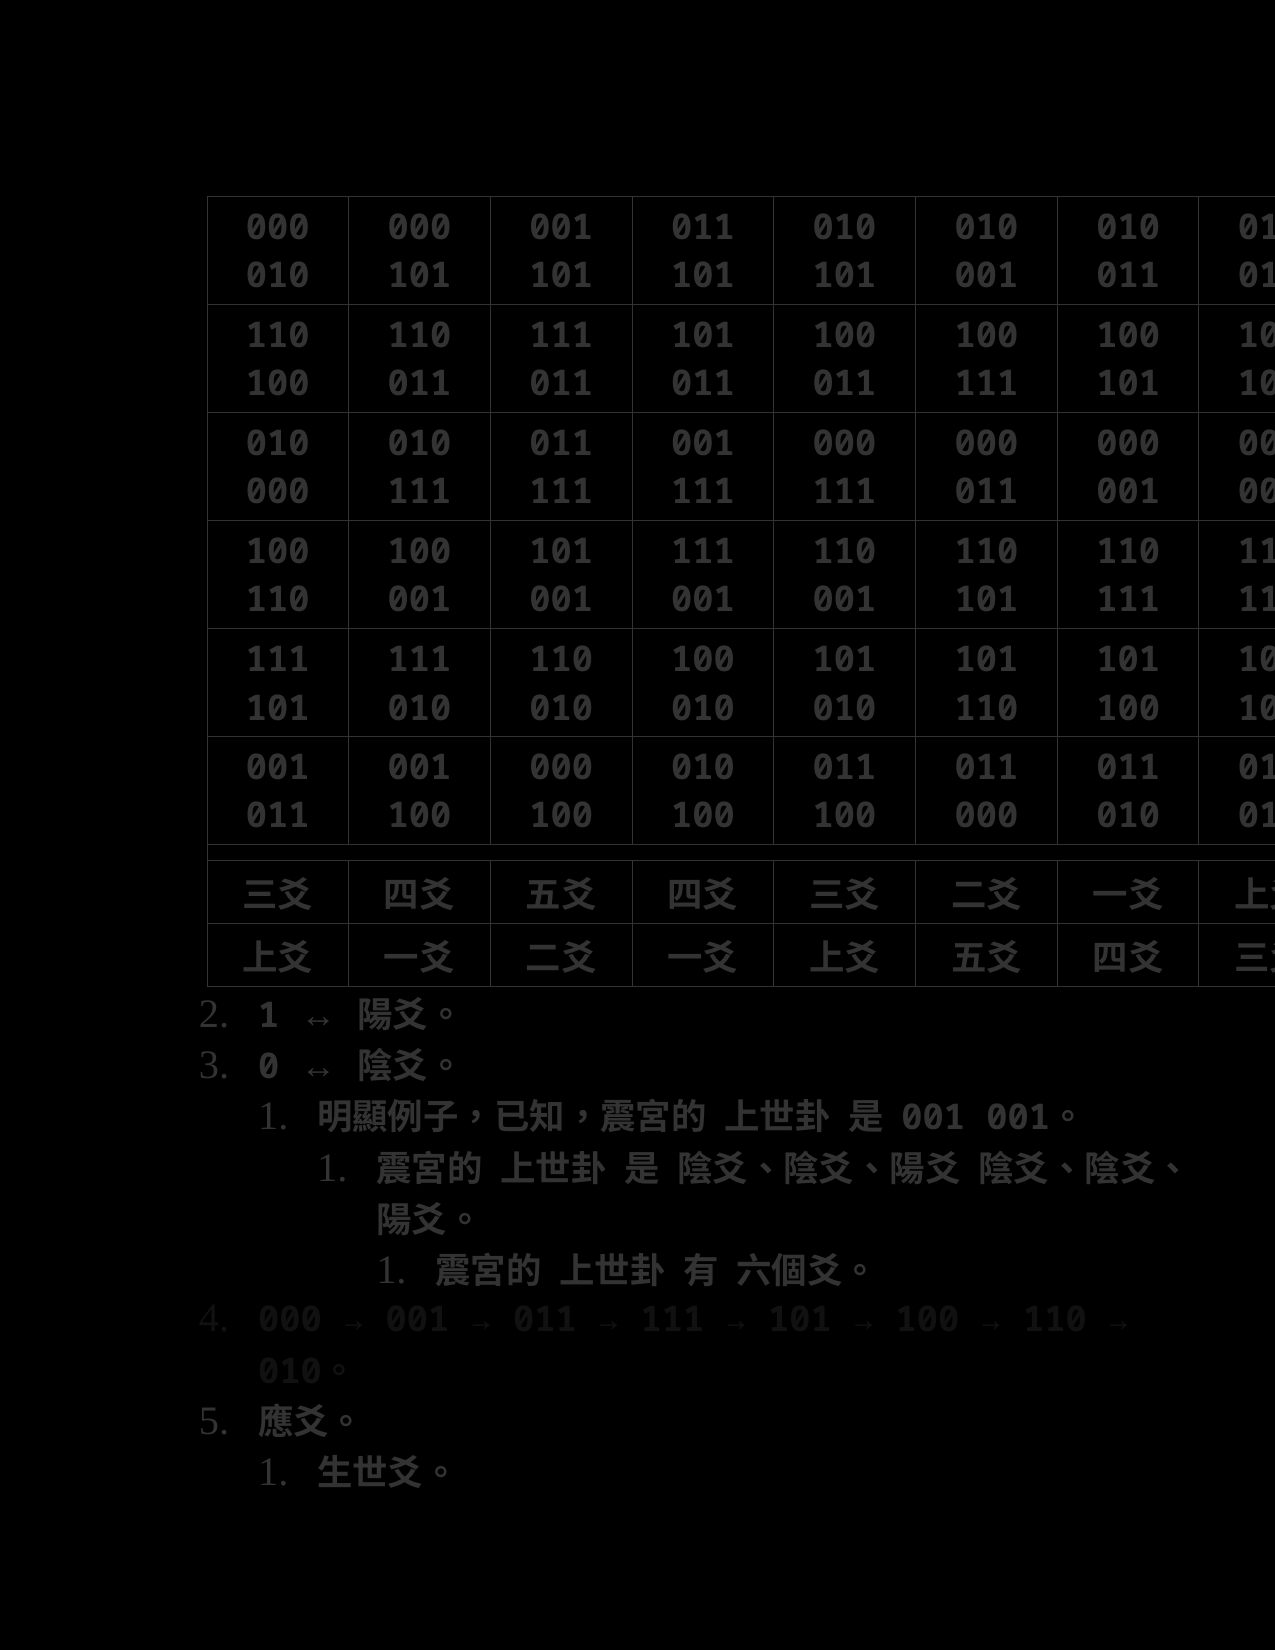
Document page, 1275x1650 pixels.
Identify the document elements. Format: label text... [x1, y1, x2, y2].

table_cell 101 100 [1058, 629, 1198, 736]
list 0 ↔ 陰爻。 [199, 1037, 1157, 1089]
table_cell 011 010 [1058, 737, 1198, 844]
table_cell 001 100 [349, 737, 490, 844]
table_cell 111 011 [491, 305, 632, 412]
table_cell 一爻 [1058, 861, 1198, 923]
table_cell 上爻 [1199, 861, 1275, 923]
table_cell 001 101 [491, 197, 632, 304]
table_cell 000 000 [1199, 413, 1275, 520]
table_cell 111 101 [208, 629, 348, 736]
table_cell 010 100 [633, 737, 773, 844]
table_cell 110 001 [774, 521, 915, 628]
table_cell 100 101 [1058, 305, 1198, 412]
table_cell 010 111 [349, 413, 490, 520]
table_cell 四爻 [633, 861, 773, 923]
table_cell 000 101 [349, 197, 490, 304]
table_cell 101 101 [1199, 629, 1275, 736]
table_cell 100 111 [916, 305, 1057, 412]
table_cell 五爻 [491, 861, 632, 923]
table_cell 000 011 [916, 413, 1057, 520]
table_cell 101 110 [916, 629, 1057, 736]
table_cell 110 110 [1199, 521, 1275, 628]
table_cell 二爻 [491, 924, 632, 986]
list 000 → 001 → 011 → 111 → 101 → 100 → 110 → 010。 [199, 1294, 1157, 1393]
table_cell 101 010 [774, 629, 915, 736]
table_cell 011 101 [633, 197, 773, 304]
list 明顯例子，已知，震宮的 上世卦 是 001 001。 [258, 1089, 1157, 1140]
table_cell 五爻 [916, 924, 1057, 986]
table_cell 110 011 [349, 305, 490, 412]
table_cell 二爻 [916, 861, 1057, 923]
list 應爻。 [199, 1393, 1157, 1445]
table_cell 三爻 [774, 861, 915, 923]
table_cell 011 100 [774, 737, 915, 844]
table_cell 001 111 [633, 413, 773, 520]
table_cell 110 010 [491, 629, 632, 736]
list 震宮的 上世卦 有 六個爻。 [376, 1243, 1157, 1294]
table_cell 010 000 [208, 413, 348, 520]
table_cell 011 000 [916, 737, 1057, 844]
table_cell 000 100 [491, 737, 632, 844]
table_cell 101 001 [491, 521, 632, 628]
table_cell 011 111 [491, 413, 632, 520]
table_cell 000 010 [208, 197, 348, 304]
table_cell 111 001 [633, 521, 773, 628]
table_cell 010 011 [1058, 197, 1198, 304]
table_cell 100 100 [1199, 305, 1275, 412]
table_cell 111 010 [349, 629, 490, 736]
table_cell 001 011 [208, 737, 348, 844]
table_cell 四爻 [1058, 924, 1198, 986]
table_cell 110 101 [916, 521, 1057, 628]
table_cell 000 001 [1058, 413, 1198, 520]
table_cell 四爻 [349, 861, 490, 923]
table_cell 010 010 [1199, 197, 1275, 304]
table_cell 100 110 [208, 521, 348, 628]
table_cell 一爻 [633, 924, 773, 986]
table_cell 100 010 [633, 629, 773, 736]
table_cell 一爻 [349, 924, 490, 986]
table_cell 三爻 [208, 861, 348, 923]
table_cell 上爻 [208, 924, 348, 986]
table_cell 三爻 [1199, 924, 1275, 986]
table_cell 010 001 [916, 197, 1057, 304]
table_cell 110 100 [208, 305, 348, 412]
list 1 ↔ 陽爻。 [199, 986, 1157, 1037]
table_cell [208, 845, 1275, 860]
table_cell 110 111 [1058, 521, 1198, 628]
list 震宮的 上世卦 是 陰爻、陰爻、陽爻 陰爻、陰爻、陽爻。 [317, 1140, 1157, 1243]
table_cell 011 011 [1199, 737, 1275, 844]
table_cell 上爻 [774, 924, 915, 986]
list 生世爻。 [258, 1445, 1157, 1496]
table_cell 101 011 [633, 305, 773, 412]
table_cell 010 101 [774, 197, 915, 304]
table_cell 100 011 [774, 305, 915, 412]
table_cell 000 111 [774, 413, 915, 520]
table_cell 100 001 [349, 521, 490, 628]
